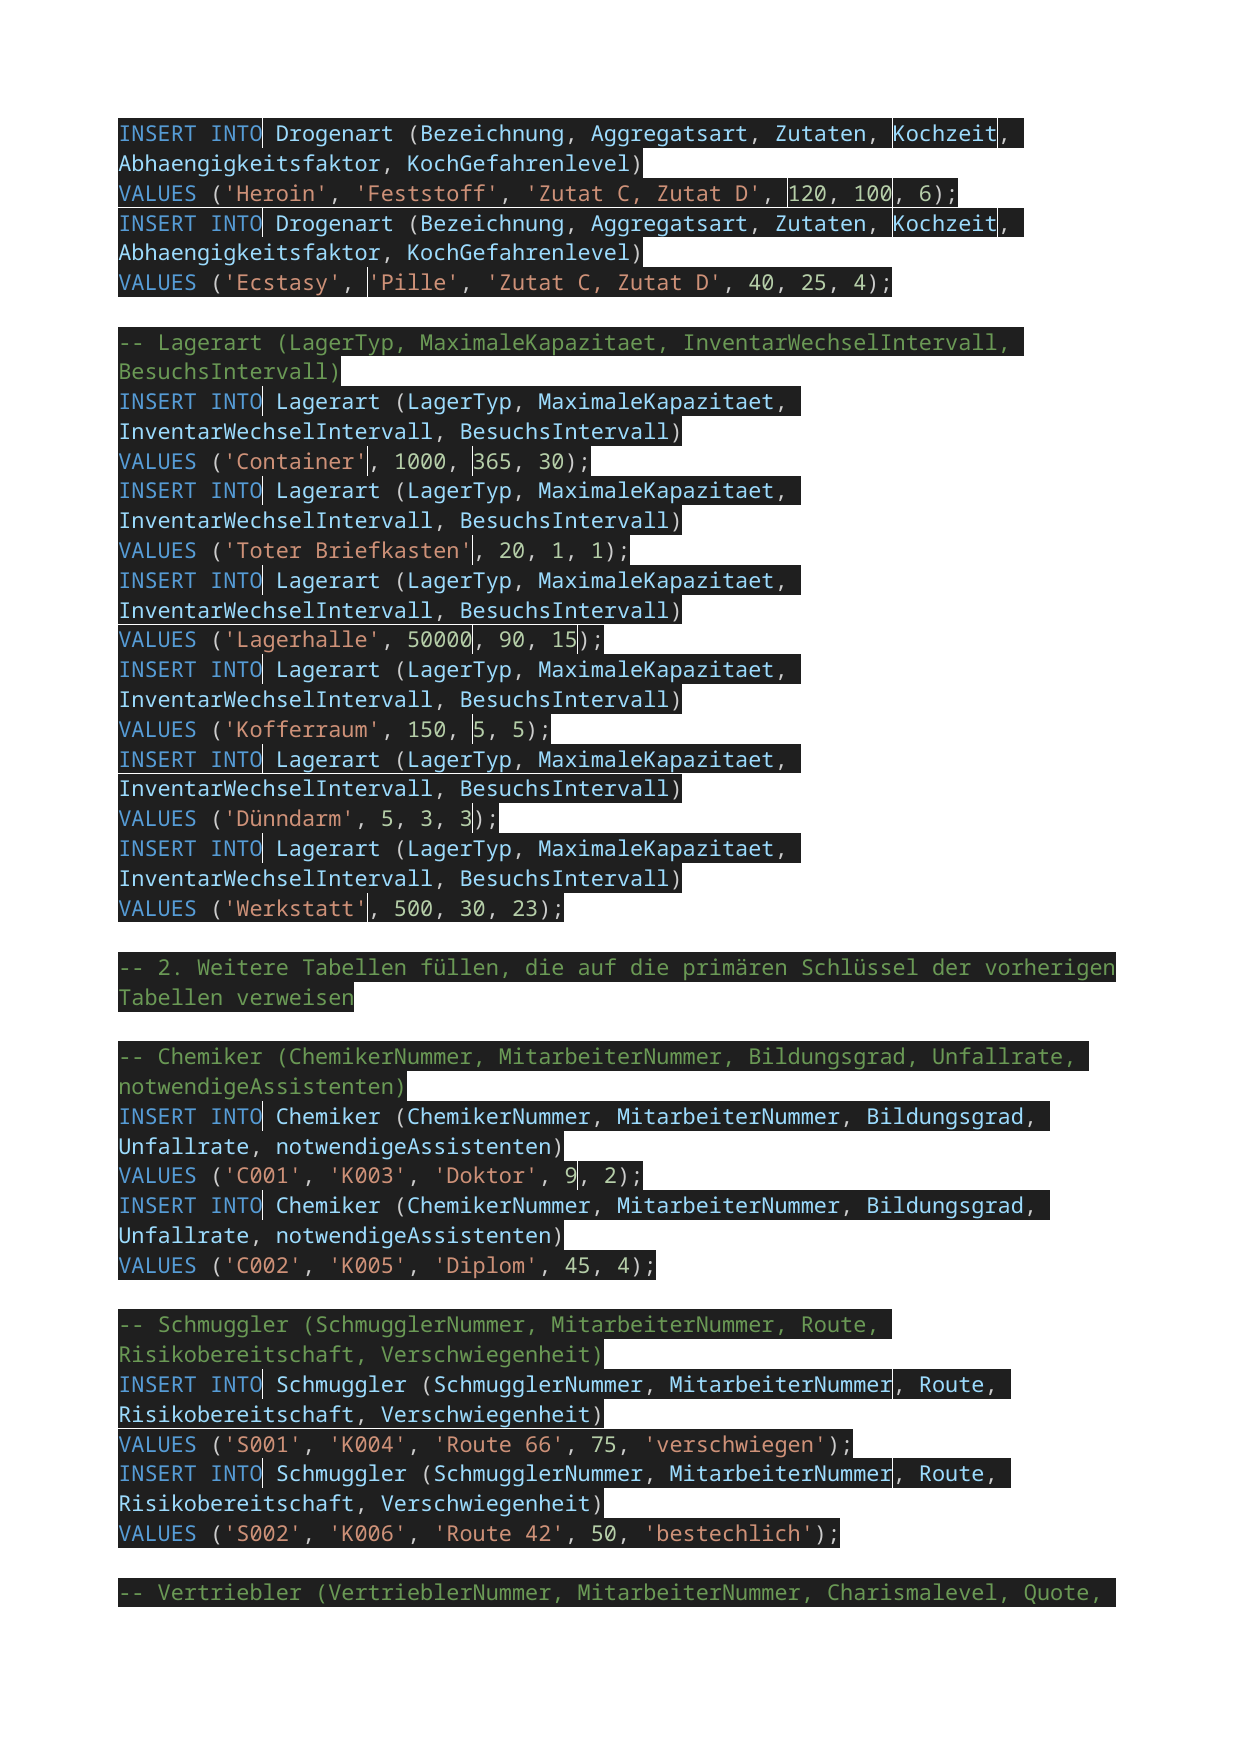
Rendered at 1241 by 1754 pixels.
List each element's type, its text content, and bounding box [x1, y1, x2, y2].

text INSERT INTO Lagerart (LagerTyp, MaximaleKapazitaet, InventarWechselIntervall, BesuchsIntervall) [118, 833, 1122, 893]
text -- Schmuggler (SchmugglerNummer, MitarbeiterNummer, Route, Risikobereitschaft, Verschwiegenheit) [118, 1309, 1122, 1369]
text INSERT INTO Drogenart (Bezeichnung, Aggregatsart, Zutaten, Kochzeit, Abhaengigkeitsfaktor, KochGefahrenlevel) [118, 118, 1122, 178]
text -- Lagerart (LagerTyp, MaximaleKapazitaet, InventarWechselIntervall, BesuchsIntervall) [118, 327, 1122, 386]
text VALUES ('Container', 1000, 365, 30); [118, 446, 1122, 476]
text INSERT INTO Schmuggler (SchmugglerNummer, MitarbeiterNummer, Route, Risikobereitschaft, Verschwiegenheit) [118, 1458, 1122, 1518]
text VALUES ('Dünndarm', 5, 3, 3); [118, 803, 1122, 833]
text INSERT INTO Schmuggler (SchmugglerNummer, MitarbeiterNummer, Route, Risikobereitschaft, Verschwiegenheit) [118, 1369, 1122, 1428]
text VALUES ('Ecstasy', 'Pille', 'Zutat C, Zutat D', 40, 25, 4); [118, 267, 1122, 297]
text -- Chemiker (ChemikerNummer, MitarbeiterNummer, Bildungsgrad, Unfallrate, notwendigeAssistenten) [118, 1041, 1122, 1101]
text VALUES ('Toter Briefkasten', 20, 1, 1); [118, 535, 1122, 565]
text VALUES ('S001', 'K004', 'Route 66', 75, 'verschwiegen'); [118, 1428, 1122, 1458]
text VALUES ('Werkstatt', 500, 30, 23); [118, 893, 1122, 922]
text -- Vertriebler (VertrieblerNummer, MitarbeiterNummer, Charismalevel, Quote, [118, 1577, 1122, 1607]
text INSERT INTO Lagerart (LagerTyp, MaximaleKapazitaet, InventarWechselIntervall, BesuchsIntervall) [118, 654, 1122, 714]
text INSERT INTO Lagerart (LagerTyp, MaximaleKapazitaet, InventarWechselIntervall, BesuchsIntervall) [118, 744, 1122, 803]
text INSERT INTO Lagerart (LagerTyp, MaximaleKapazitaet, InventarWechselIntervall, BesuchsIntervall) [118, 476, 1122, 535]
text VALUES ('Kofferraum', 150, 5, 5); [118, 714, 1122, 744]
text VALUES ('Lagerhalle', 50000, 90, 15); [118, 624, 1122, 654]
text VALUES ('S002', 'K006', 'Route 42', 50, 'bestechlich'); [118, 1518, 1122, 1548]
text -- 2. Weitere Tabellen füllen, die auf die primären Schlüssel der vorherigen Tabellen verweisen [118, 952, 1122, 1012]
text INSERT INTO Chemiker (ChemikerNummer, MitarbeiterNummer, Bildungsgrad, Unfallrate, notwendigeAssistenten) [118, 1101, 1122, 1161]
text INSERT INTO Chemiker (ChemikerNummer, MitarbeiterNummer, Bildungsgrad, Unfallrate, notwendigeAssistenten) [118, 1190, 1122, 1250]
text VALUES ('Heroin', 'Feststoff', 'Zutat C, Zutat D', 120, 100, 6); [118, 178, 1122, 207]
text INSERT INTO Lagerart (LagerTyp, MaximaleKapazitaet, InventarWechselIntervall, BesuchsIntervall) [118, 565, 1122, 624]
text INSERT INTO Lagerart (LagerTyp, MaximaleKapazitaet, InventarWechselIntervall, BesuchsIntervall) [118, 386, 1122, 446]
text INSERT INTO Drogenart (Bezeichnung, Aggregatsart, Zutaten, Kochzeit, Abhaengigkeitsfaktor, KochGefahrenlevel) [118, 207, 1122, 267]
text VALUES ('C001', 'K003', 'Doktor', 9, 2); [118, 1161, 1122, 1190]
text VALUES ('C002', 'K005', 'Diplom', 45, 4); [118, 1250, 1122, 1280]
